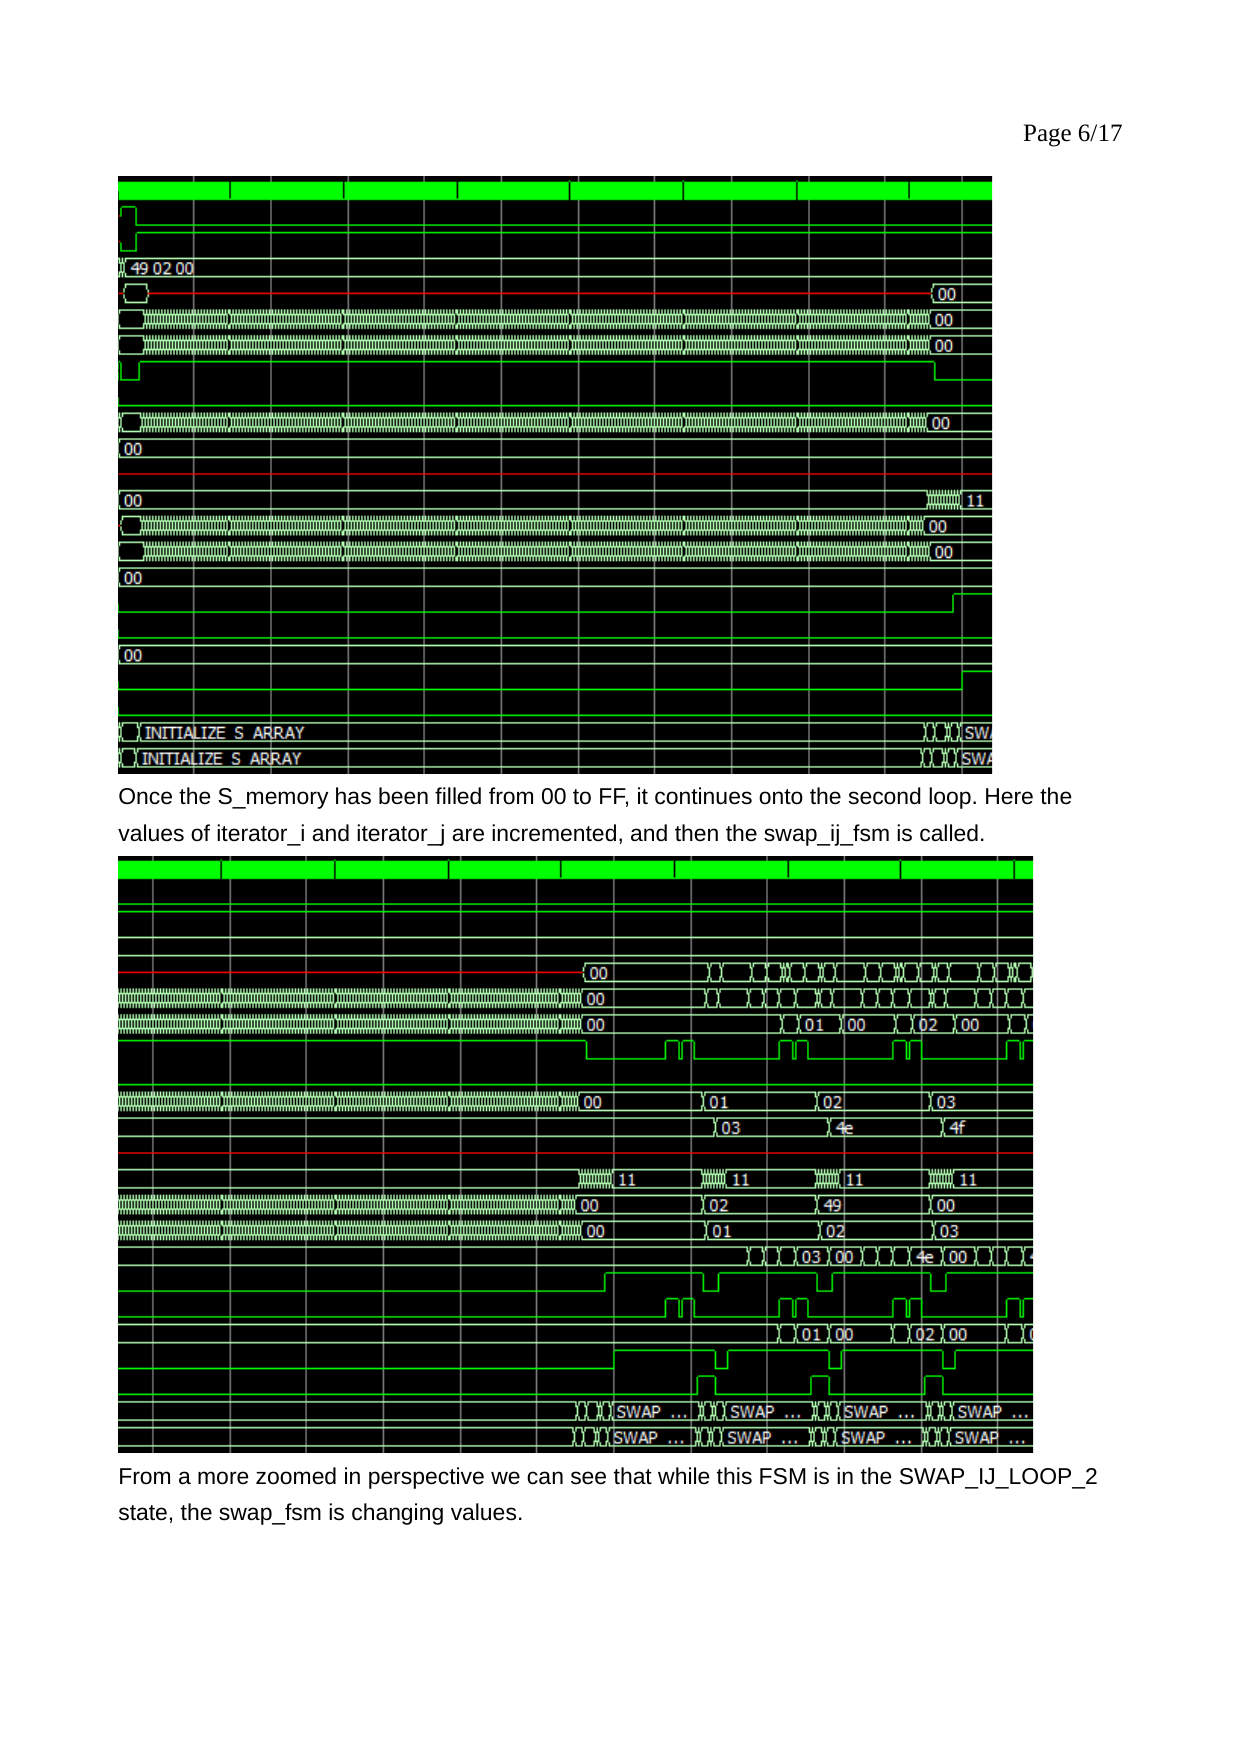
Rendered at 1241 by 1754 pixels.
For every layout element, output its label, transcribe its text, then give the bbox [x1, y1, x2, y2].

picture [976, 856, 1034, 1453]
text From a more zoomed in perspective we can see that while this FSM is in the SWAP_IJ_LOOP_2 state, the swap_fsm is changing values. [118, 1463, 1122, 1526]
picture [118, 176, 993, 774]
text Once the S_memory has been filled from 00 to FF, it continues onto the second loop. Here the values of iterator_i and iterator_j are incremented, and then the swap_ij_fsm is called. [118, 783, 1122, 846]
